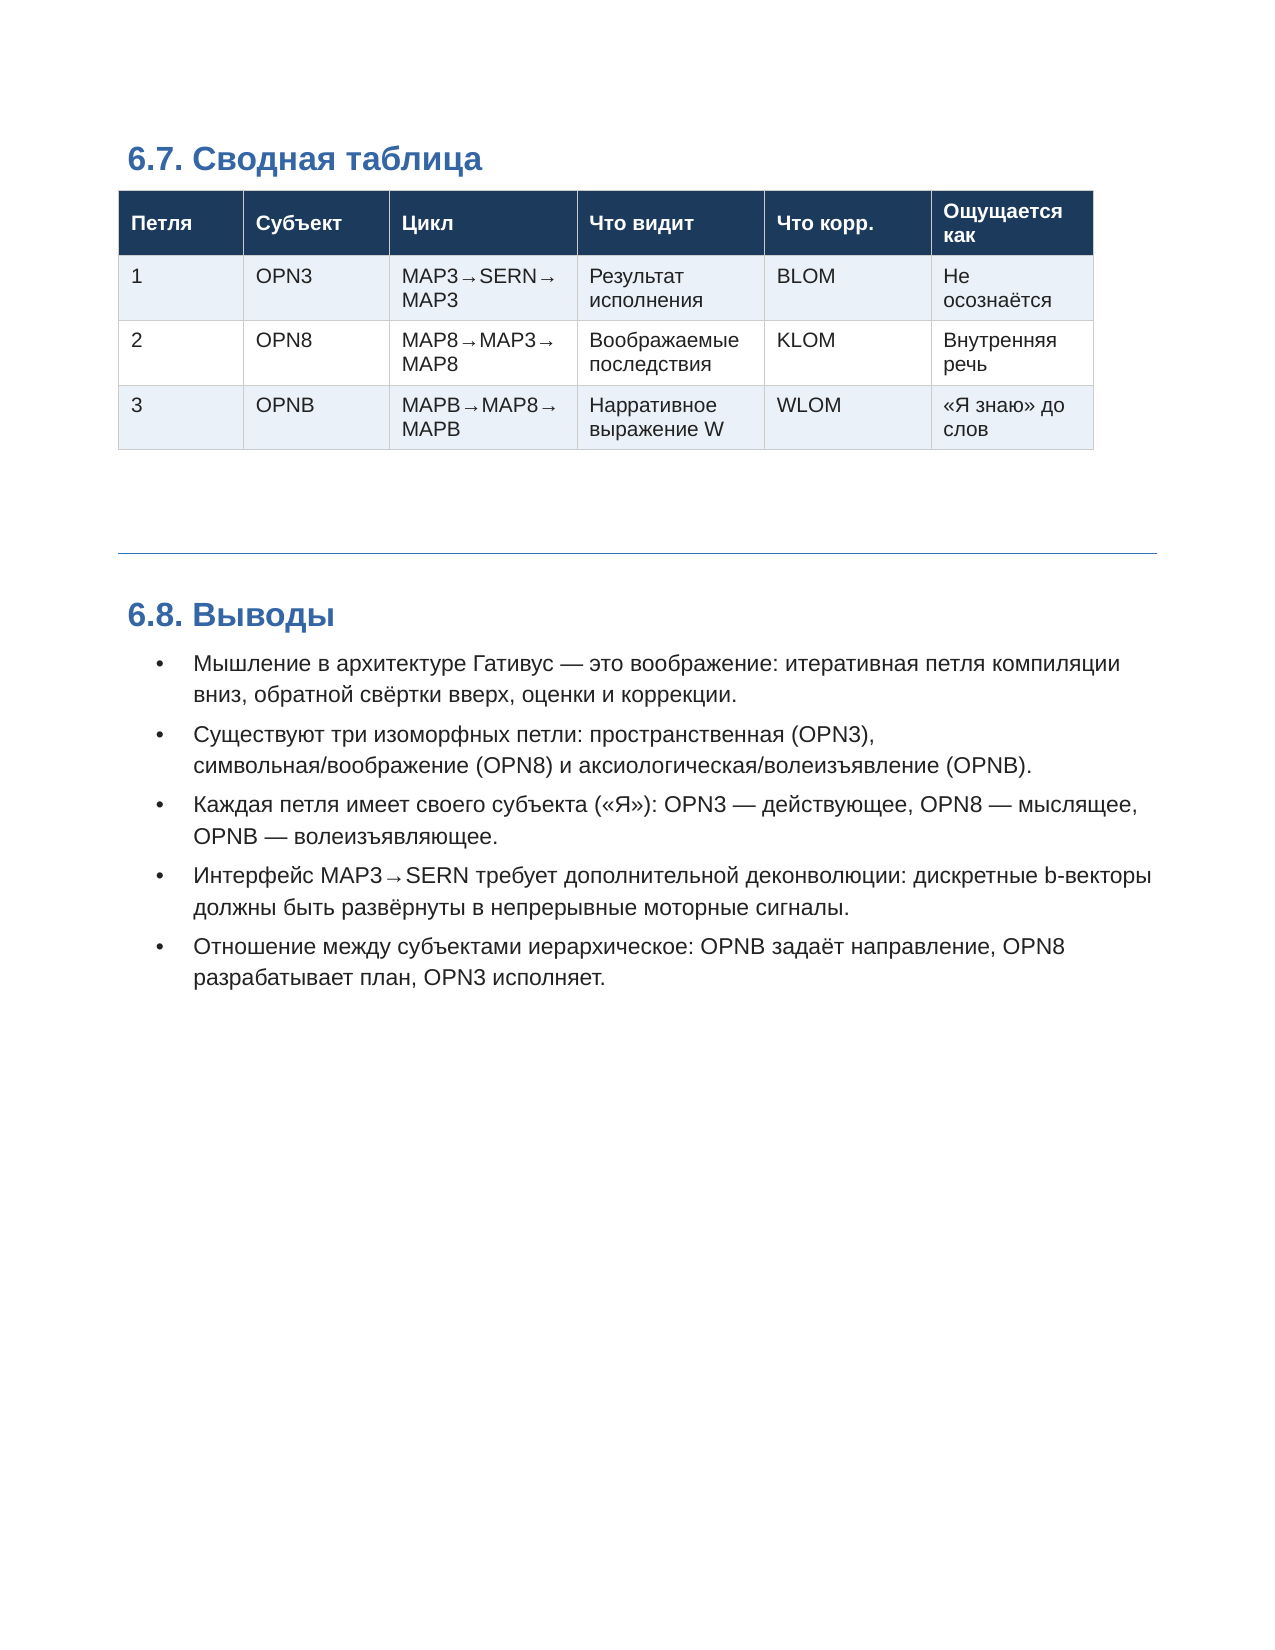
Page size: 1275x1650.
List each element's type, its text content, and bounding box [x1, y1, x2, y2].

table_cell Нарративное выражение W [578, 386, 764, 449]
list Существуют три изоморфных петли: пространственная (OPN3), символьная/воображение (OPN8) и аксиологическая/волеизъявление (OPNB). [156, 717, 1157, 779]
table_cell Не осознаётся [932, 256, 1093, 320]
table_cell 1 [119, 256, 243, 320]
table_cell BLOM [765, 256, 931, 320]
subtitle Сводная таблица [118, 139, 1157, 178]
table_cell OPNB [244, 386, 389, 449]
table_cell MAP3→SERN→MAP3 [390, 256, 577, 320]
subtitle Выводы [118, 595, 1157, 634]
list Интерфейс MAP3→SERN требует дополнительной деконволюции: дискретные b-векторы должны быть развёрнуты в непрерывные моторные сигналы. [156, 859, 1157, 921]
table_cell Внутренняя речь [932, 321, 1093, 384]
table_cell «Я знаю» до слов [932, 386, 1093, 449]
table_header Субъект [244, 191, 389, 255]
list Мышление в архитектуре Гативус — это воображение: итеративная петля компиляции вниз, обратной свёртки вверх, оценки и коррекции. [156, 646, 1157, 709]
table_header Ощущается как [932, 191, 1093, 255]
table_cell OPN8 [244, 321, 389, 384]
table_cell 3 [119, 386, 243, 449]
table_cell MAPB→MAP8→MAPB [390, 386, 577, 449]
table_cell WLOM [765, 386, 931, 449]
table_cell Результат исполнения [578, 256, 764, 320]
table_header Цикл [390, 191, 577, 255]
table_cell MAP8→MAP3→MAP8 [390, 321, 577, 384]
list Каждая петля имеет своего субъекта («Я»): OPN3 — действующее, OPN8 — мыслящее, OPNB — волеизъявляющее. [156, 788, 1157, 850]
table_cell 2 [119, 321, 243, 384]
table_header Что корр. [765, 191, 931, 255]
table_header Петля [119, 191, 243, 255]
list Отношение между субъектами иерархическое: OPNB задаёт направление, OPN8 разрабатывает план, OPN3 исполняет. [156, 929, 1157, 992]
table_header Что видит [578, 191, 764, 255]
table_cell OPN3 [244, 256, 389, 320]
table_cell KLOM [765, 321, 931, 384]
table_cell Воображаемые последствия [578, 321, 764, 384]
